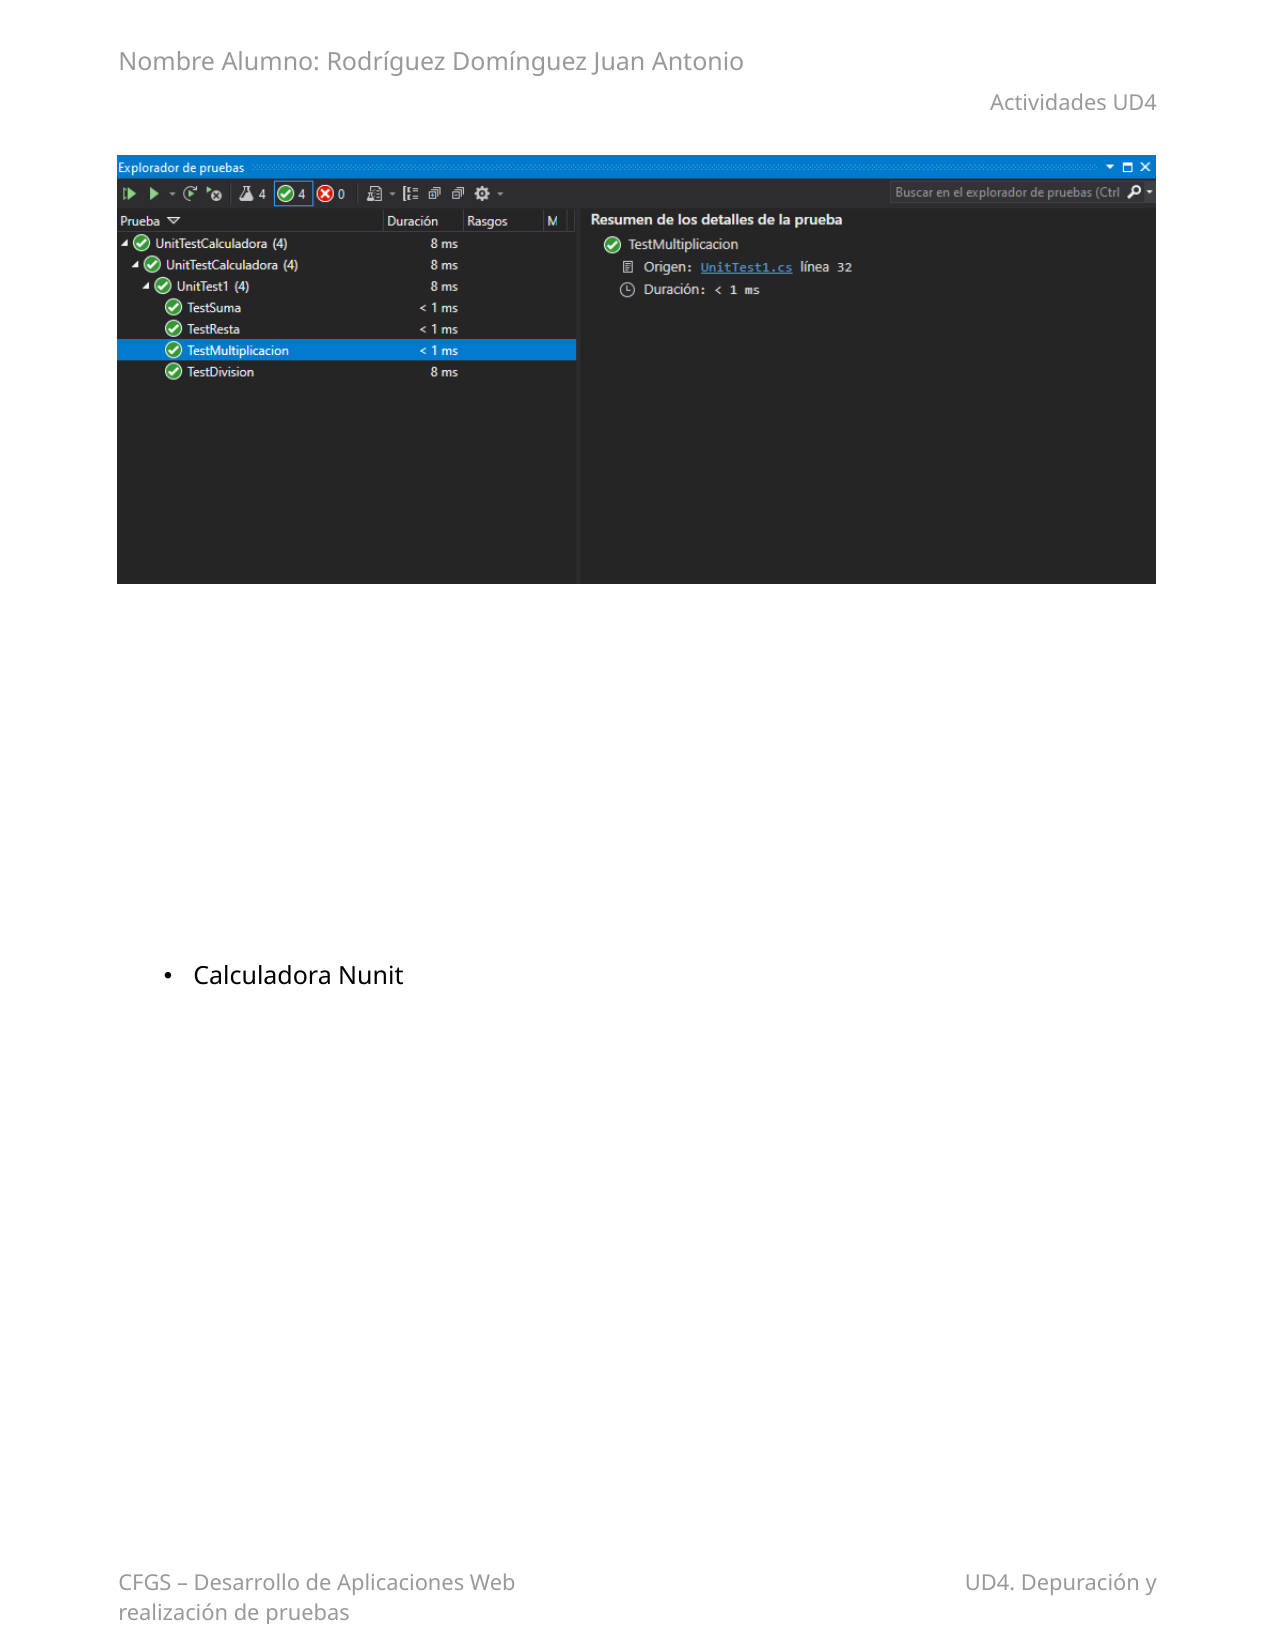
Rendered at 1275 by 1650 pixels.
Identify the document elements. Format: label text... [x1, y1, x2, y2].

list Calculadora Nunit [164, 958, 1157, 992]
picture [117, 155, 1156, 584]
